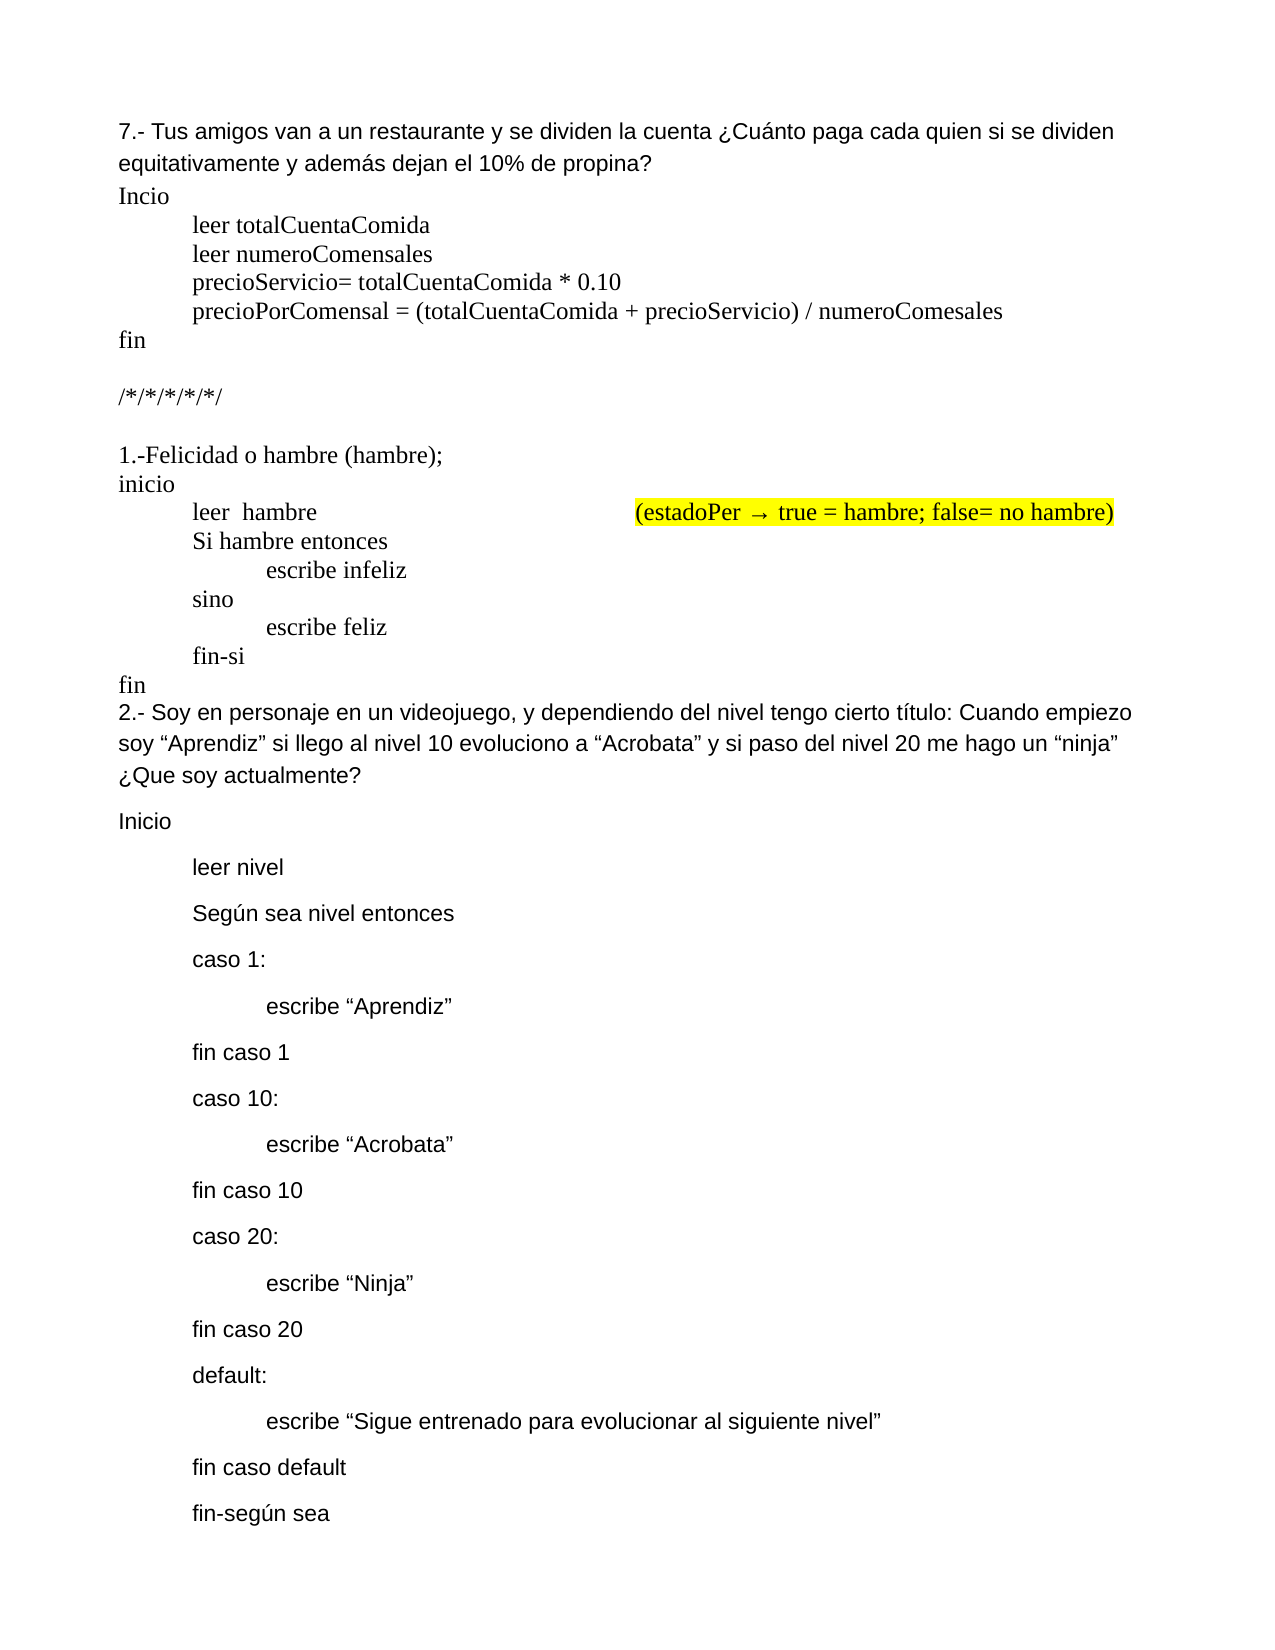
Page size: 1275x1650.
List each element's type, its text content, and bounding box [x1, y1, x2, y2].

text fin [118, 670, 1157, 699]
text caso 10: [118, 1085, 1157, 1111]
text /*/*/*/*/*/ [118, 382, 1157, 411]
text Según sea nivel entonces [118, 900, 1157, 927]
text Incio [118, 181, 1157, 210]
text fin [118, 325, 1157, 354]
text escribe “Acrobata” [118, 1131, 1157, 1157]
text escribe feliz [118, 612, 1157, 641]
text fin caso 20 [118, 1316, 1157, 1342]
text leer nivel [118, 854, 1157, 881]
text escribe “Ninja” [118, 1269, 1157, 1296]
text escribe “Aprendiz” [118, 993, 1157, 1019]
text fin caso 10 [118, 1177, 1157, 1203]
text leer hambre (estadoPer → true = hambre; false= no hambre) [118, 497, 1157, 526]
text sino [118, 584, 1157, 612]
text leer totalCuentaComida [118, 210, 1157, 239]
text Inicio [118, 808, 1157, 834]
text leer numeroComensales [118, 239, 1157, 267]
text escribe “Sigue entrenado para evolucionar al siguiente nivel” [118, 1408, 1157, 1434]
text fin-según sea [118, 1500, 1157, 1527]
text escribe infeliz [118, 555, 1157, 584]
text fin caso default [118, 1454, 1157, 1480]
text caso 20: [118, 1223, 1157, 1250]
text 2.- Soy en personaje en un videojuego, y dependiendo del nivel tengo cierto título: Cuando empiezo soy “Aprendiz” si llego al nivel 10 evoluciono a “Acrobata” y si paso del nivel 20 me hago un “ninja” ¿Que soy actualmente? [118, 699, 1157, 788]
text precioServicio= totalCuentaComida * 0.10 [118, 267, 1157, 296]
text fin caso 1 [118, 1039, 1157, 1065]
text default: [118, 1362, 1157, 1388]
text inicio [118, 469, 1157, 497]
text 1.-Felicidad o hambre (hambre); [118, 440, 1157, 469]
text 7.- Tus amigos van a un restaurante y se dividen la cuenta ¿Cuánto paga cada quien si se dividen equitativamente y además dejan el 10% de propina? [118, 118, 1157, 176]
text Si hambre entonces [118, 526, 1157, 555]
text fin-si [118, 641, 1157, 670]
text caso 1: [118, 946, 1157, 973]
text precioPorComensal = (totalCuentaComida + precioServicio) / numeroComesales [118, 296, 1157, 325]
